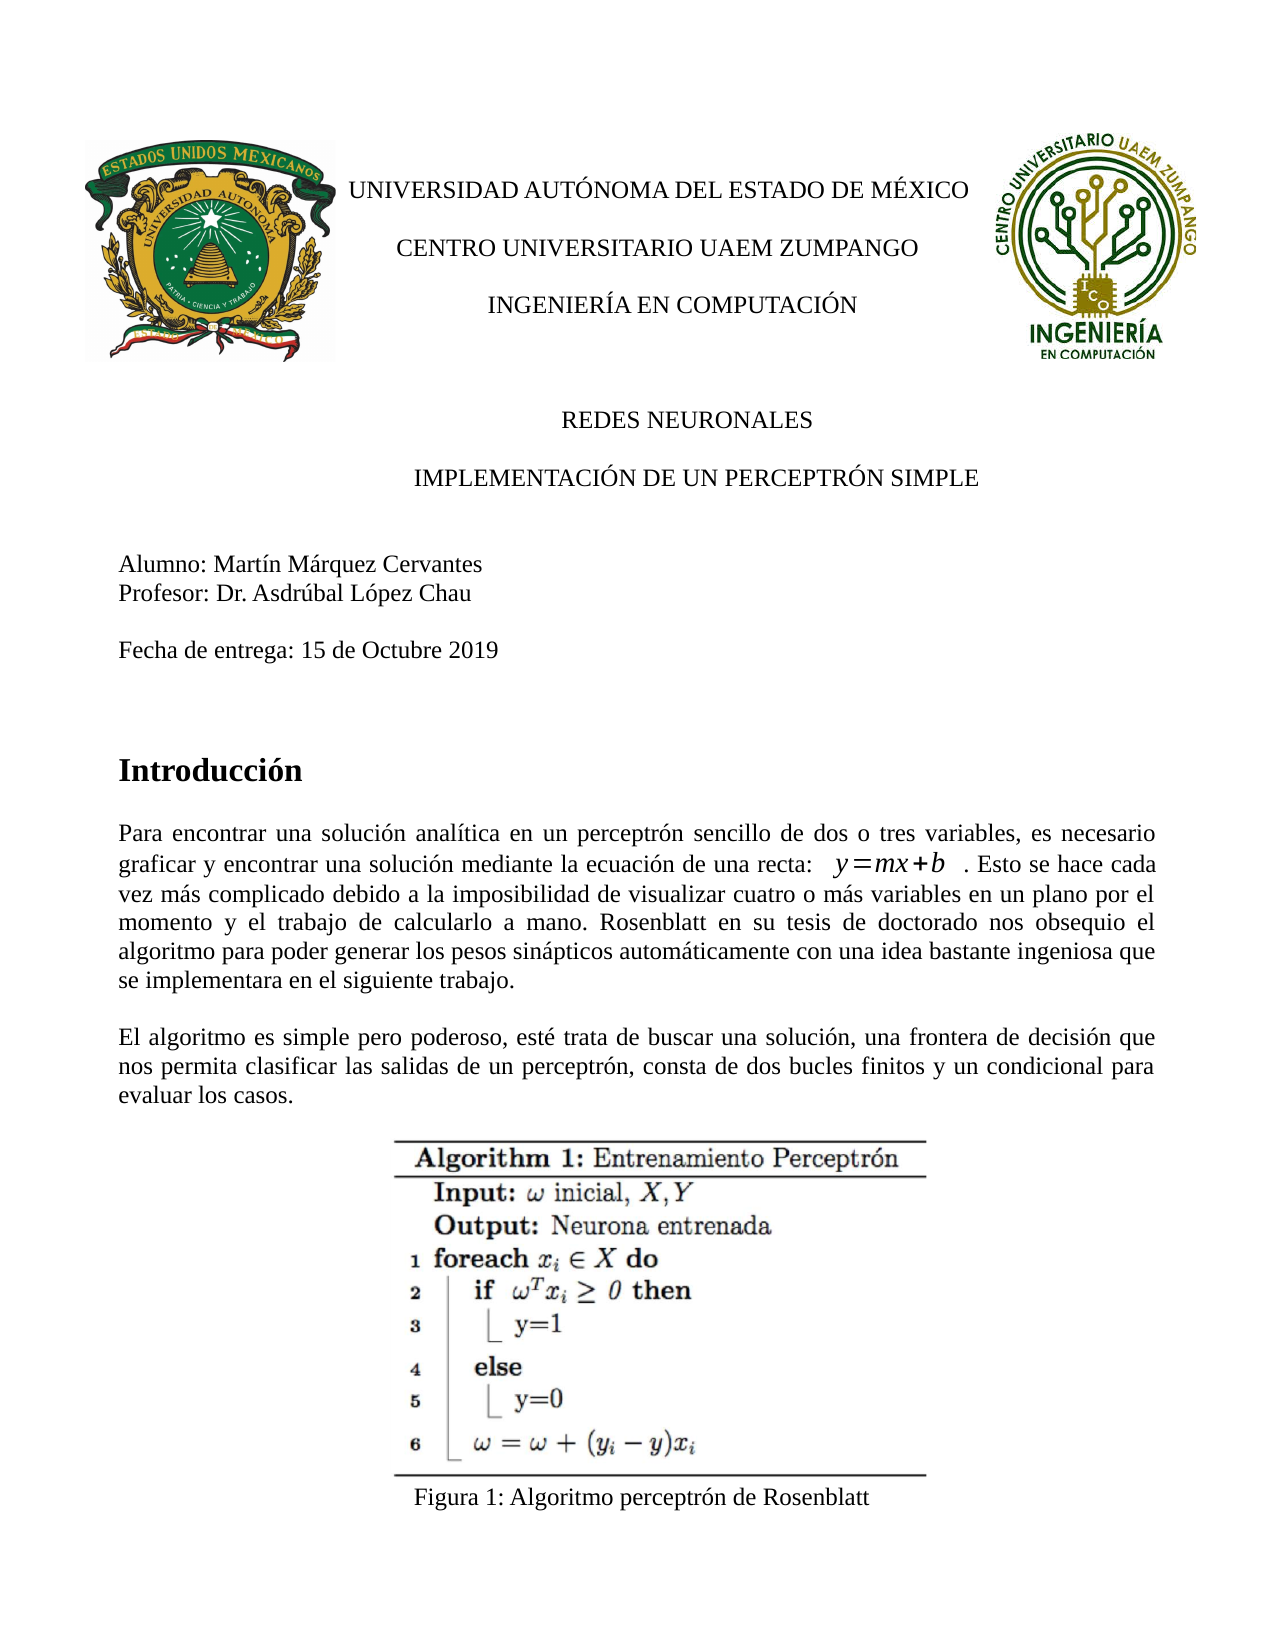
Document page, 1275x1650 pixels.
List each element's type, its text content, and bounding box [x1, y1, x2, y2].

text Profesor: Dr. Asdrúbal López Chau [118, 578, 1157, 607]
text Figura 1: Algoritmo perceptrón de Rosenblatt [118, 1482, 1157, 1511]
text REDES NEURONALES [118, 406, 1157, 434]
text IMPLEMENTACIÓN DE UN PERCEPTRÓN SIMPLE [118, 463, 1157, 492]
text Fecha de entrega: 15 de Octubre 2019 [118, 636, 1157, 664]
text Introducción [118, 751, 1157, 789]
picture [85, 140, 336, 362]
text CENTRO UNIVERSITARIO UAEM ZUMPANGO [336, 233, 995, 262]
text Alumno: Martín Márquez Cervantes [118, 549, 1157, 578]
picture [390, 1137, 927, 1480]
text INGENIERÍA EN COMPUTACIÓN [336, 291, 995, 319]
picture [995, 133, 1197, 359]
text Para encontrar una solución analítica en un perceptrón sencillo de dos o tres variables, es necesario graficar y encontrar una solución mediante la ecuación de una recta:. Esto se hace cada vez más complicado debido a la imposibilidad de visualizar cuatro o más variables en un plano por el momento y el trabajo de calcularlo a mano. Rosenblatt en su tesis de doctorado nos obsequio el algoritmo para poder generar los pesos sinápticos automáticamente con una idea bastante ingeniosa que se implementara en el siguiente trabajo. [118, 818, 1157, 994]
text UNIVERSIDAD AUTÓNOMA DEL ESTADO DE MÉXICO [336, 176, 995, 204]
text El algoritmo es simple pero poderoso, esté trata de buscar una solución, una frontera de decisión que nos permita clasificar las salidas de un perceptrón, consta de dos bucles finitos y un condicional para evaluar los casos. [118, 1022, 1157, 1109]
